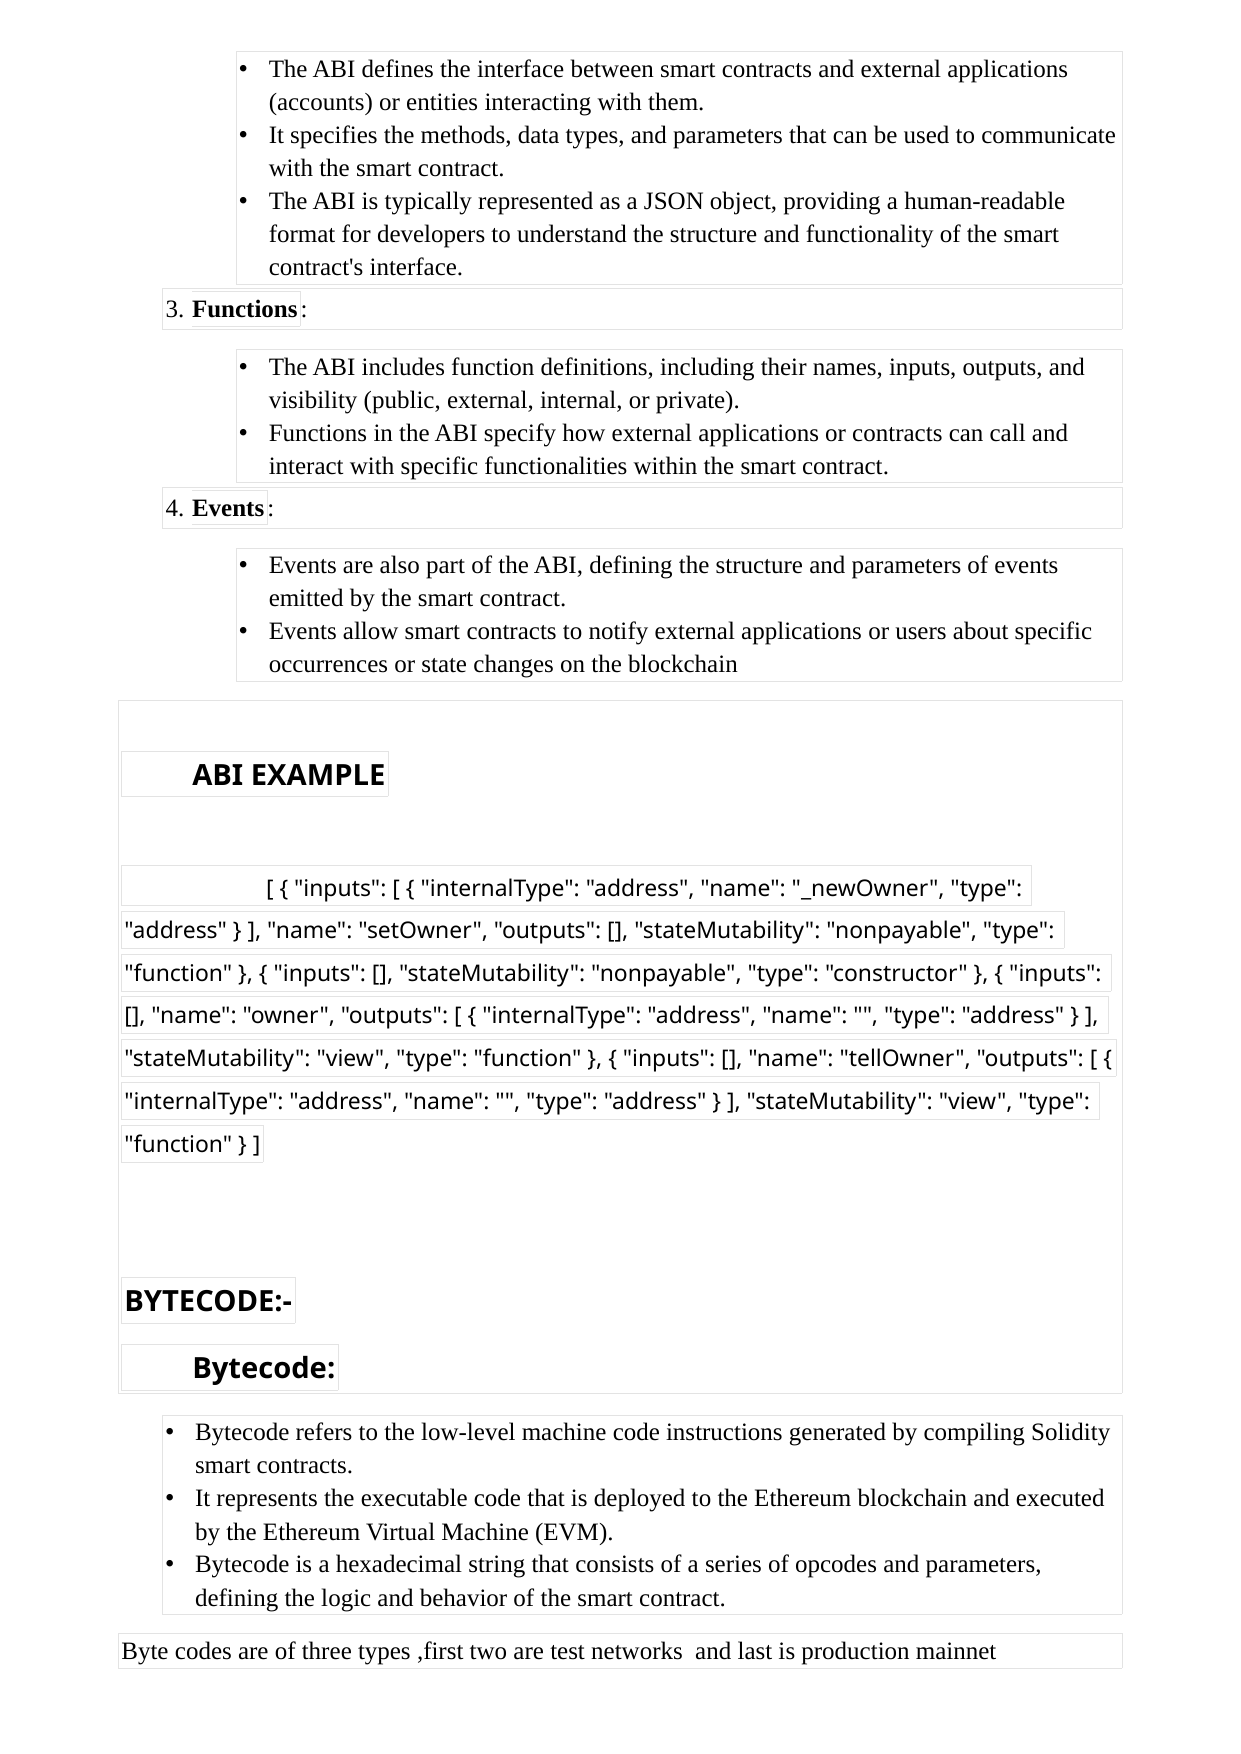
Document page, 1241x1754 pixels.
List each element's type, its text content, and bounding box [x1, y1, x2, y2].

text BYTECODE:- [119, 1274, 1122, 1323]
list Functions: [163, 289, 1122, 329]
text [ { "inputs": [ { "internalType": "address", "name": "_newOwner", "type": "address" } ], "name": "setOwner", "outputs": [], "stateMutability": "nonpayable", "type": "function" }, { "inputs": [], "stateMutability": "nonpayable", "type": "constructor" }, { "inputs": [], "name": "owner", "outputs": [ { "internalType": "address", "name": "", "type": "address" } ], "stateMutability": "view", "type": "function" }, { "inputs": [], "name": "tellOwner", "outputs": [ { "internalType": "address", "name": "", "type": "address" } ], "stateMutability": "view", "type": "function" } ] [119, 862, 1122, 1162]
list Bytecode is a hexadecimal string that consists of a series of opcodes and parameters, defining the logic and behavior of the smart contract. [163, 1547, 1122, 1614]
text Bytecode: [119, 1341, 1122, 1393]
list Bytecode refers to the low-level machine code instructions generated by compiling Solidity smart contracts. [163, 1416, 1122, 1479]
text Byte codes are of three types ,first two are test networks and last is production mainnet [119, 1634, 1122, 1668]
list Events are also part of the ABI, defining the structure and parameters of events emitted by the smart contract. [237, 549, 1122, 612]
list Functions in the ABI specify how external applications or contracts can call and interact with specific functionalities within the smart contract. [237, 415, 1122, 482]
text ABI EXAMPLE [119, 748, 1122, 796]
list The ABI defines the interface between smart contracts and external applications (accounts) or entities interacting with them. [237, 52, 1122, 116]
list The ABI is typically represented as a JSON object, providing a human-readable format for developers to understand the structure and functionality of the smart contract's interface. [237, 183, 1122, 284]
list The ABI includes function definitions, including their names, inputs, outputs, and visibility (public, external, internal, or private). [237, 350, 1122, 413]
list Events: [163, 488, 1122, 528]
list It represents the executable code that is deployed to the Ethereum blockchain and executed by the Ethereum Virtual Machine (EVM). [163, 1481, 1122, 1545]
list Events allow smart contracts to notify external applications or users about specific occurrences or state changes on the blockchain [237, 613, 1122, 681]
list It specifies the methods, data types, and parameters that can be used to communicate with the smart contract. [237, 117, 1122, 182]
